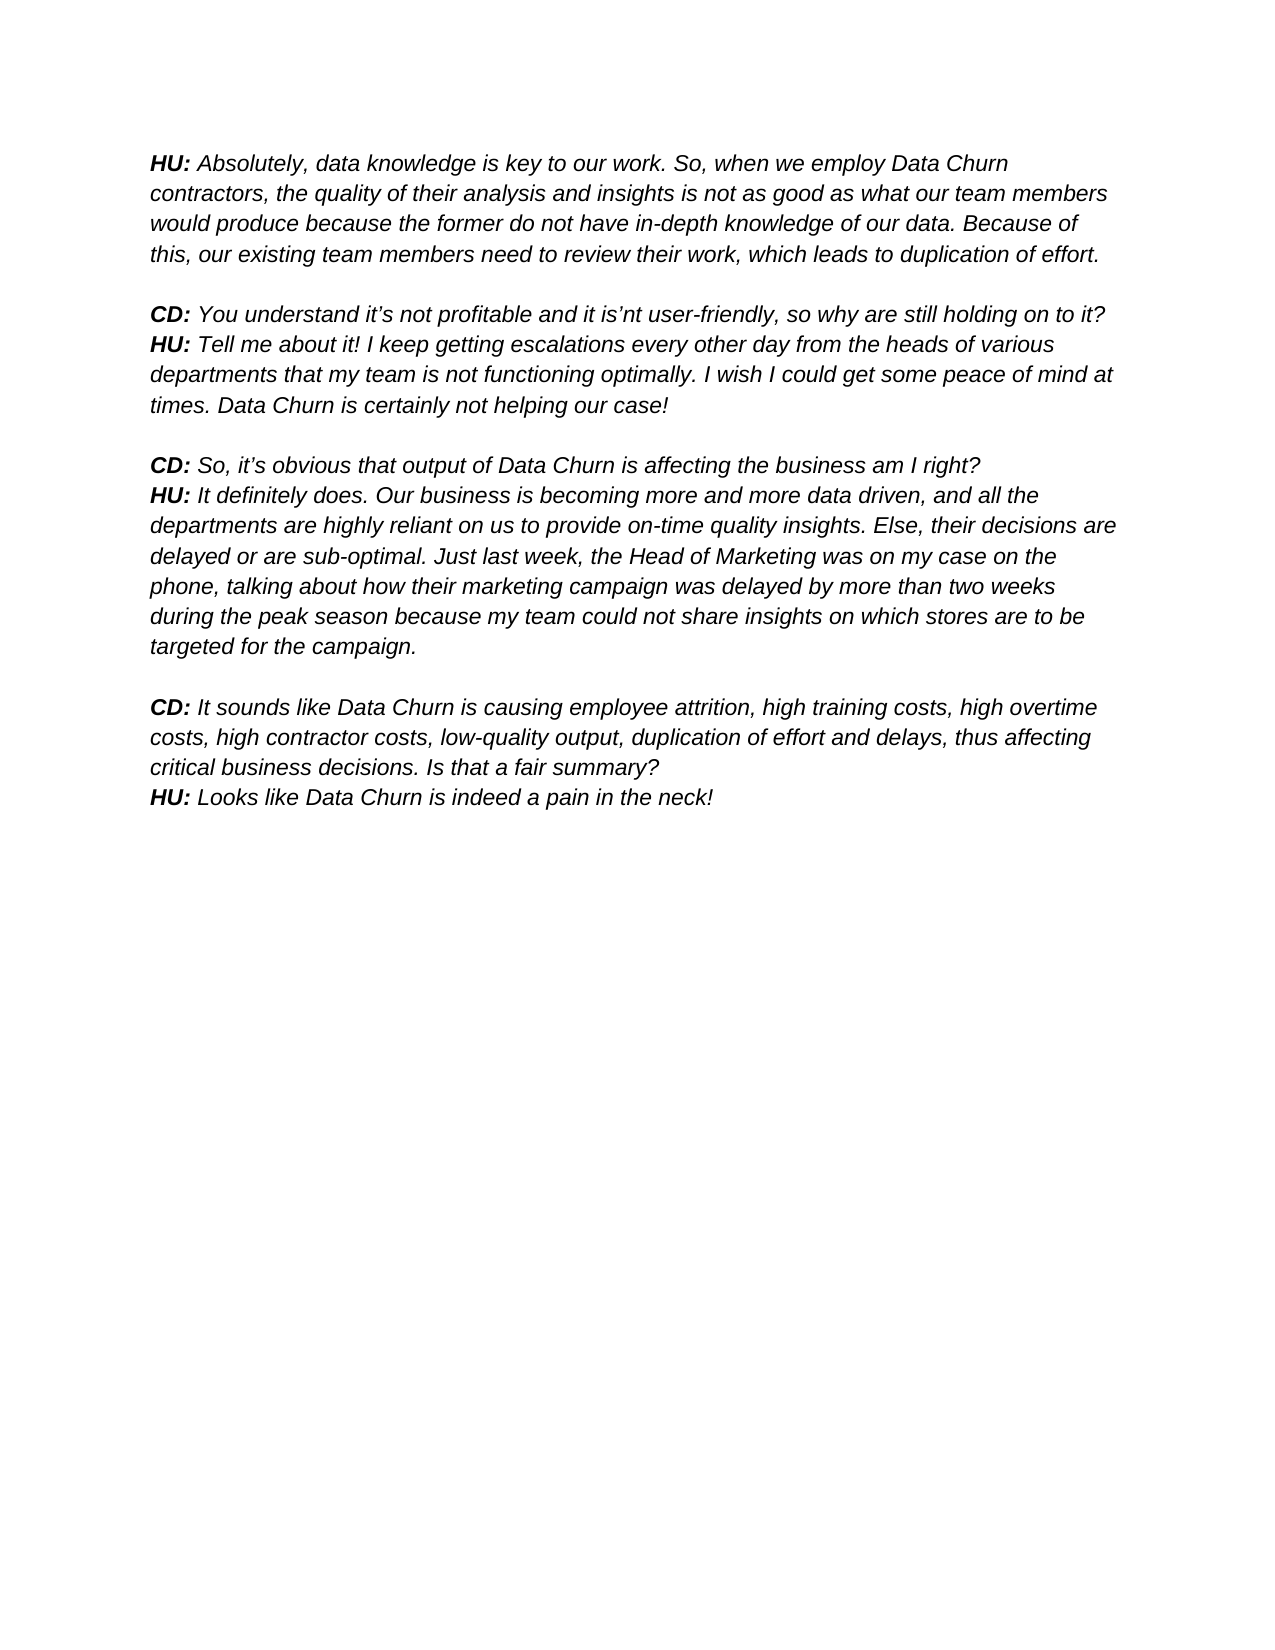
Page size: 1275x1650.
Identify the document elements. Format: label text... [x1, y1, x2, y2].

text HU: It definitely does. Our business is becoming more and more data driven, and all the departments are highly reliant on us to provide on-time quality insights. Else, their decisions are delayed or are sub-optimal. Just last week, the Head of Marketing was on my case on the phone, talking about how their marketing campaign was delayed by more than two weeks during the peak season because my team could not share insights on which stores are to be targeted for the campaign. [150, 482, 1125, 660]
text HU: Absolutely, data knowledge is key to our work. So, when we employ Data Churn contractors, the quality of their analysis and insights is not as good as what our team members would produce because the former do not have in-depth knowledge of our data. Because of this, our existing team members need to review their work, which leads to duplication of effort. [150, 150, 1125, 267]
text CD: So, it’s obvious that output of Data Churn is affecting the business am I right? [150, 452, 1125, 478]
text CD: It sounds like Data Churn is causing employee attrition, high training costs, high overtime costs, high contractor costs, low-quality output, duplication of effort and delays, thus affecting critical business decisions. Is that a fair summary? [150, 694, 1125, 781]
text HU: Looks like Data Churn is indeed a pain in the neck! [150, 784, 1125, 811]
text HU: Tell me about it! I keep getting escalations every other day from the heads of various departments that my team is not functioning optimally. I wish I could get some peace of mind at times. Data Churn is certainly not helping our case! [150, 331, 1125, 418]
text CD: You understand it’s not profitable and it is’nt user-friendly, so why are still holding on to it? [150, 301, 1125, 327]
